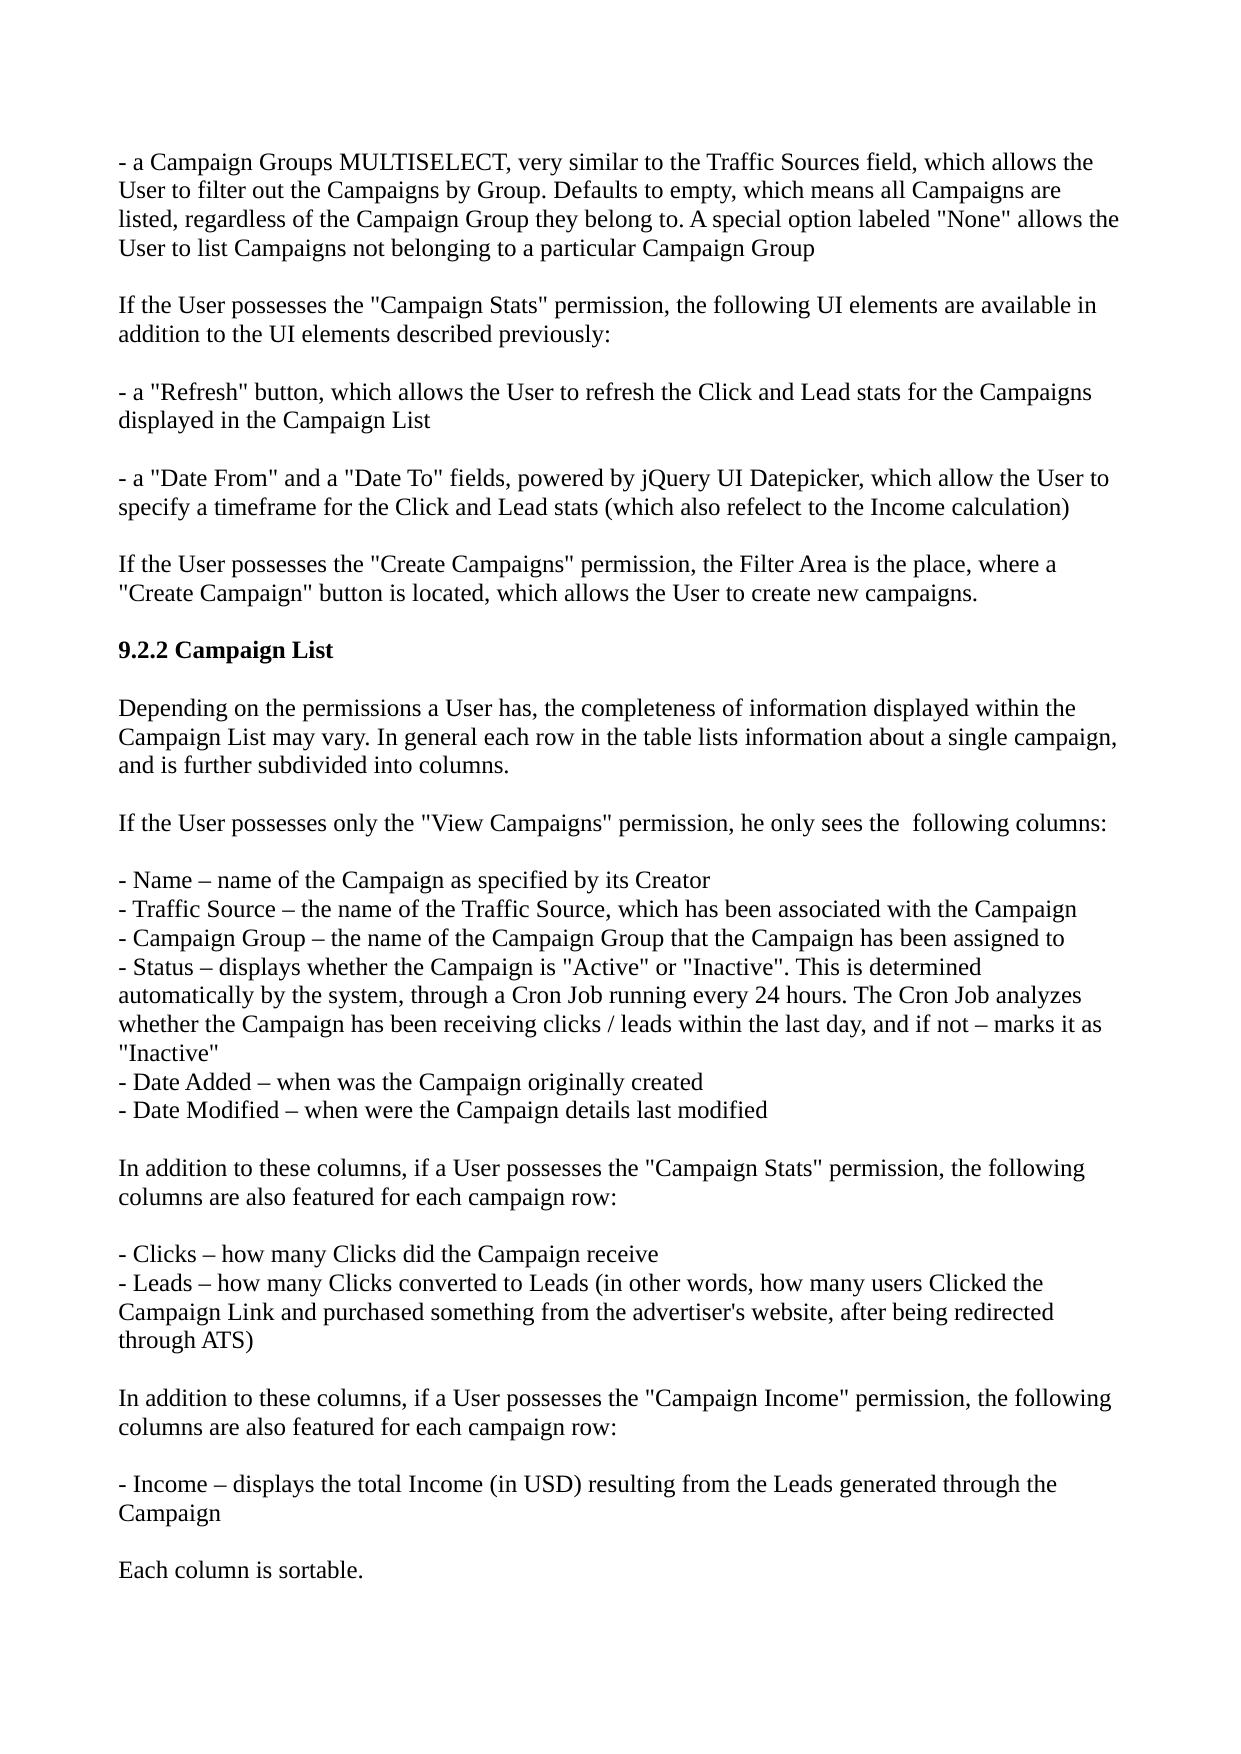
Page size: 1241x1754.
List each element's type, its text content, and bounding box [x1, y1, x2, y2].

text - a Campaign Groups MULTISELECT, very similar to the Traffic Sources field, which allows the User to filter out the Campaigns by Group. Defaults to empty, which means all Campaigns are listed, regardless of the Campaign Group they belong to. A special option labeled "None" allows the User to list Campaigns not belonging to a particular Campaign Group If the User possesses the "Campaign Stats" permission, the following UI elements are available in addition to the UI elements described previously: - a "Refresh" button, which allows the User to refresh the Click and Lead stats for the Campaigns displayed in the Campaign List - a "Date From" and a "Date To" fields, powered by jQuery UI Datepicker, which allow the User to specify a timeframe for the Click and Lead stats (which also refelect to the Income calculation) If the User possesses the "Create Campaigns" permission, the Filter Area is the place, where a "Create Campaign" button is located, which allows the User to create new campaigns. 9.2.2 Campaign List Depending on the permissions a User has, the completeness of information displayed within the Campaign List may vary. In general each row in the table lists information about a single campaign, and is further subdivided into columns. If the User possesses only the "View Campaigns" permission, he only sees the following columns: - Name – name of the Campaign as specified by its Creator - Traffic Source – the name of the Traffic Source, which has been associated with the Campaign - Campaign Group – the name of the Campaign Group that the Campaign has been assigned to - Status – displays whether the Campaign is "Active" or "Inactive". This is determined automatically by the system, through a Cron Job running every 24 hours. The Cron Job analyzes whether the Campaign has been receiving clicks / leads within the last day, and if not – marks it as "Inactive" - Date Added – when was the Campaign originally created - Date Modified – when were the Campaign details last modified In addition to these columns, if a User possesses the "Campaign Stats" permission, the following columns are also featured for each campaign row: - Clicks – how many Clicks did the Campaign receive - Leads – how many Clicks converted to Leads (in other words, how many users Clicked the Campaign Link and purchased something from the advertiser's website, after being redirected through ATS) In addition to these columns, if a User possesses the "Campaign Income" permission, the following columns are also featured for each campaign row: - Income – displays the total Income (in USD) resulting from the Leads generated through the Campaign Each column is sortable. [118, 118, 1122, 1613]
